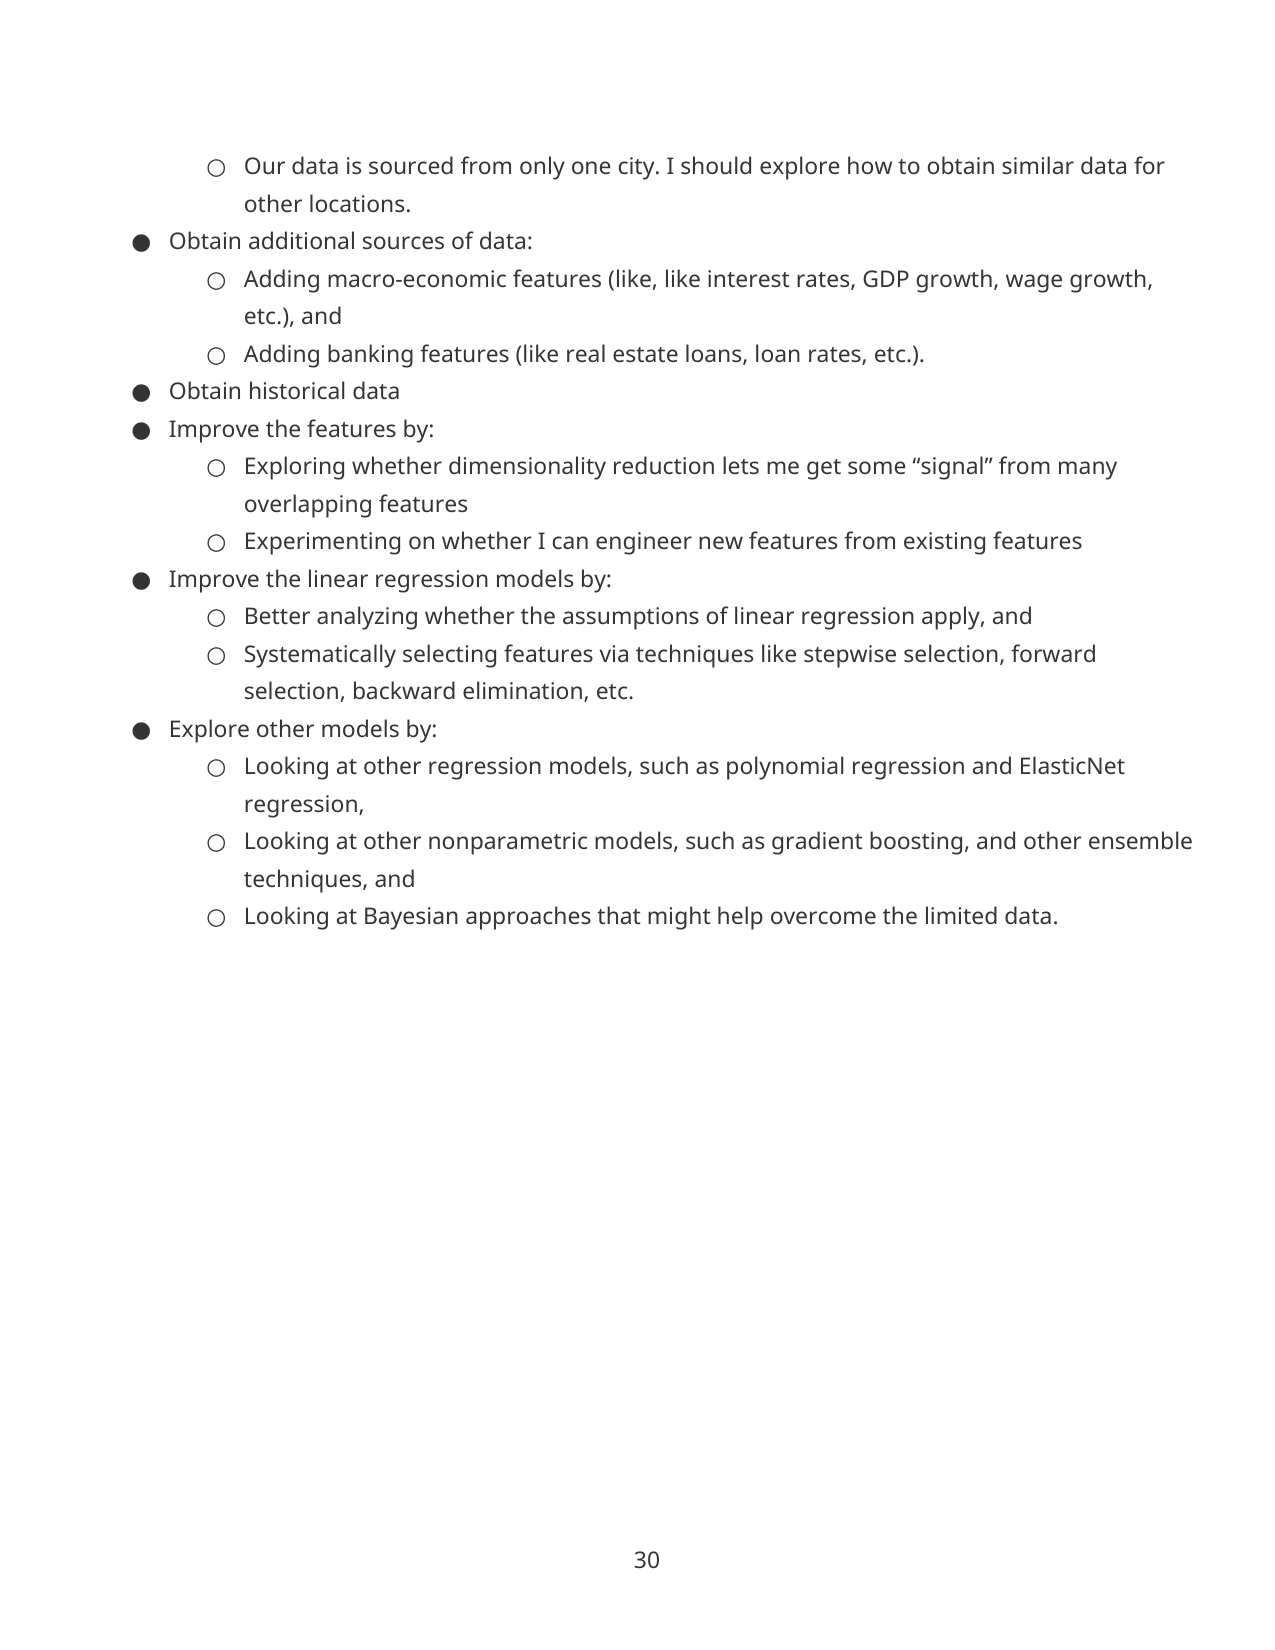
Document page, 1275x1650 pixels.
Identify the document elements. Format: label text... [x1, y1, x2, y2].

list Looking at other regression models, such as polynomial regression and ElasticNet regression, [206, 750, 1200, 819]
list Improve the features by: [131, 412, 1200, 444]
list Systematically selecting features via techniques like stepwise selection, forward selection, backward elimination, etc. [206, 637, 1200, 706]
list Experimenting on whether I can engineer new features from existing features [206, 525, 1200, 556]
list Explore other models by: [131, 712, 1200, 744]
list Adding banking features (like real estate loans, loan rates, etc.). [206, 337, 1200, 369]
list Looking at other nonparametric models, such as gradient boosting, and other ensemble techniques, and [206, 825, 1200, 894]
list Obtain additional sources of data: [131, 225, 1200, 256]
list Our data is sourced from only one city. I should explore how to obtain similar data for other locations. [206, 150, 1200, 219]
list Better analyzing whether the assumptions of linear regression apply, and [206, 600, 1200, 631]
list Obtain historical data [131, 375, 1200, 406]
list Adding macro-economic features (like, like interest rates, GDP growth, wage growth, etc.), and [206, 262, 1200, 331]
list Exploring whether dimensionality reduction lets me get some “signal” from many overlapping features [206, 450, 1200, 519]
list Improve the linear regression models by: [131, 562, 1200, 594]
list Looking at Bayesian approaches that might help overcome the limited data. [206, 900, 1200, 931]
